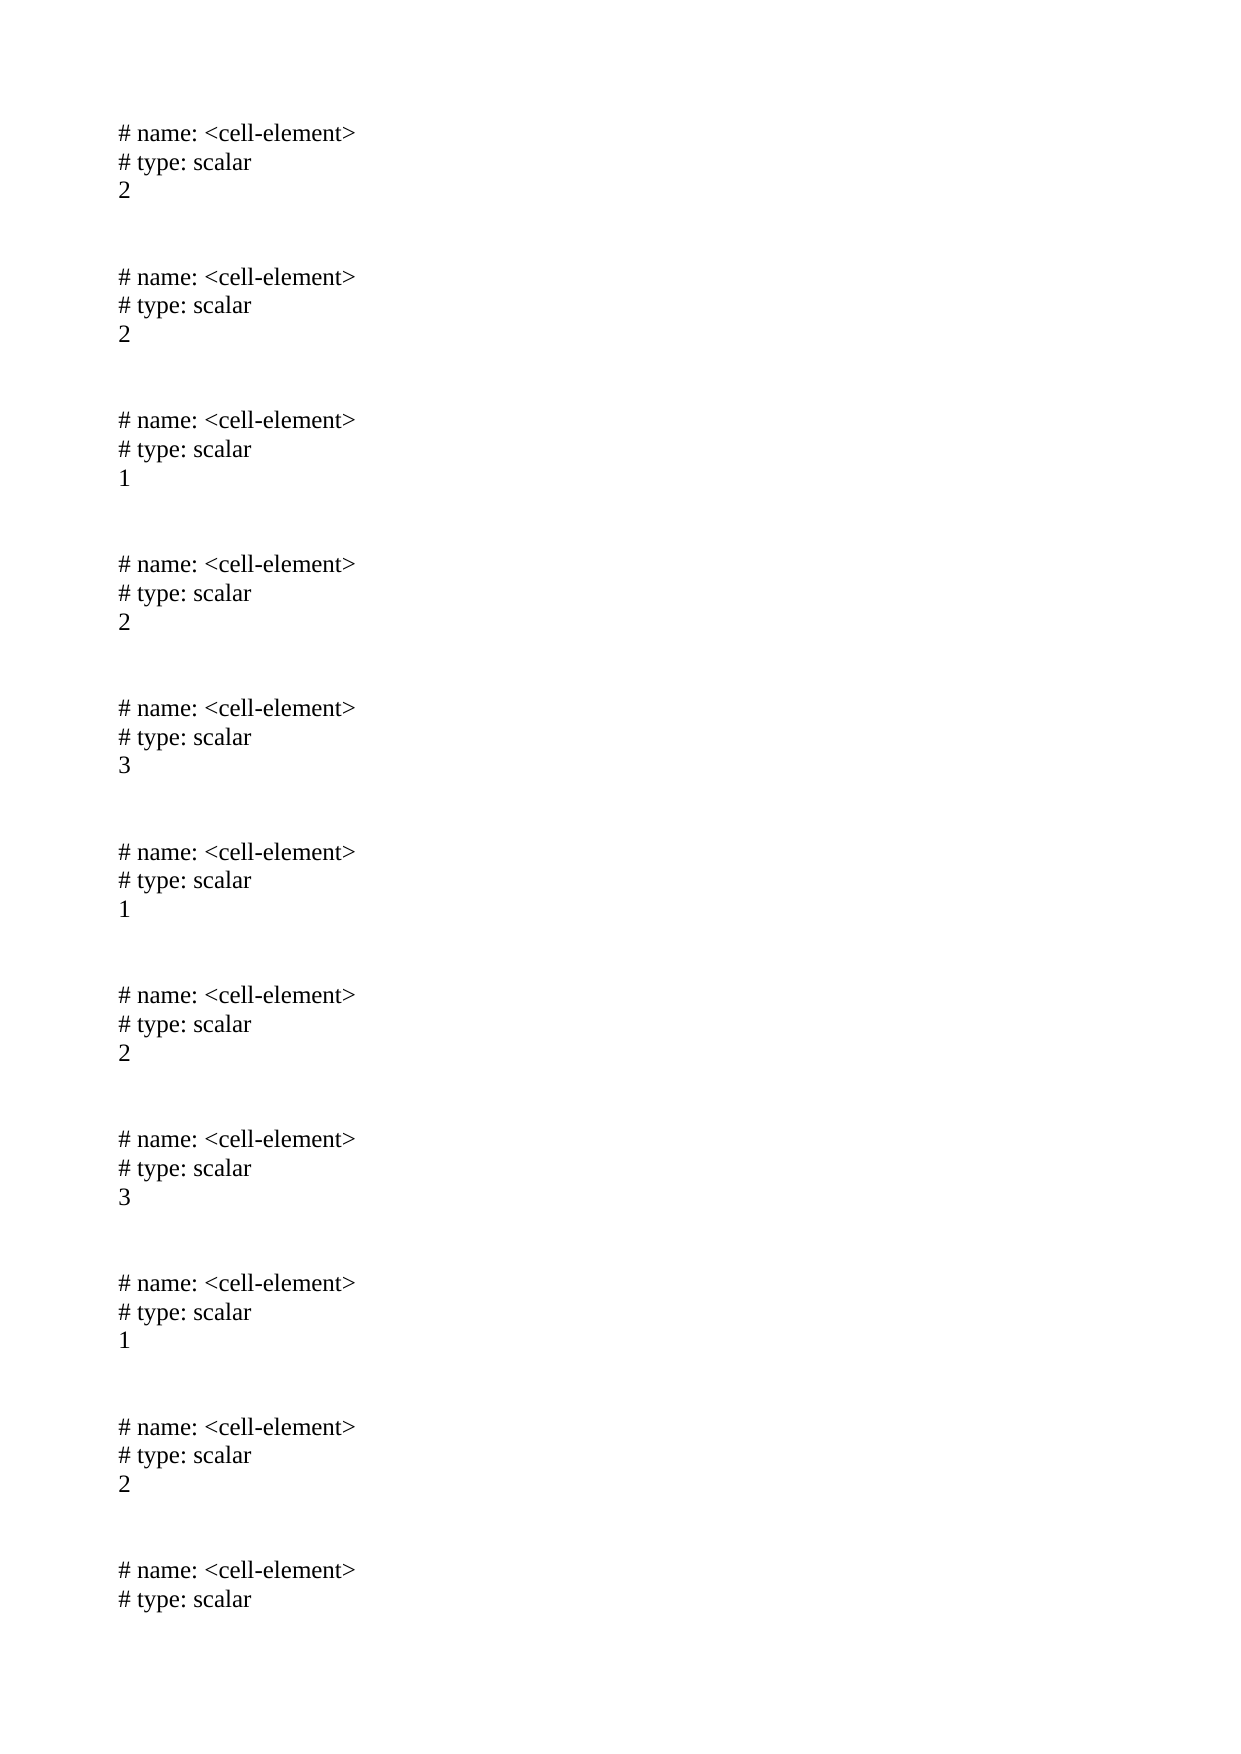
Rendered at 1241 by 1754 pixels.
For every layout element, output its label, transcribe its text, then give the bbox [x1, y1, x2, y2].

text # name: <cell-element> [118, 118, 1122, 147]
text 1 [118, 463, 1122, 492]
text # type: scalar [118, 147, 1122, 176]
text # name: <cell-element> [118, 1556, 1122, 1584]
text # name: <cell-element> [118, 406, 1122, 434]
text # name: <cell-element> [118, 981, 1122, 1009]
text 2 [118, 1469, 1122, 1498]
text # type: scalar [118, 1297, 1122, 1326]
text # type: scalar [118, 1009, 1122, 1038]
text # name: <cell-element> [118, 837, 1122, 866]
text # type: scalar [118, 291, 1122, 319]
text 2 [118, 607, 1122, 636]
text # type: scalar [118, 866, 1122, 894]
text 2 [118, 1038, 1122, 1067]
text # type: scalar [118, 1584, 1122, 1613]
text # type: scalar [118, 1153, 1122, 1182]
text # type: scalar [118, 722, 1122, 751]
text # name: <cell-element> [118, 549, 1122, 578]
text # type: scalar [118, 434, 1122, 463]
text # type: scalar [118, 578, 1122, 607]
text # type: scalar [118, 1441, 1122, 1469]
text 2 [118, 176, 1122, 204]
text 3 [118, 1182, 1122, 1211]
text # name: <cell-element> [118, 1124, 1122, 1153]
text 1 [118, 894, 1122, 923]
text # name: <cell-element> [118, 1268, 1122, 1297]
text 3 [118, 751, 1122, 779]
text # name: <cell-element> [118, 693, 1122, 722]
text 1 [118, 1326, 1122, 1354]
text # name: <cell-element> [118, 262, 1122, 291]
text # name: <cell-element> [118, 1412, 1122, 1441]
text 2 [118, 319, 1122, 348]
